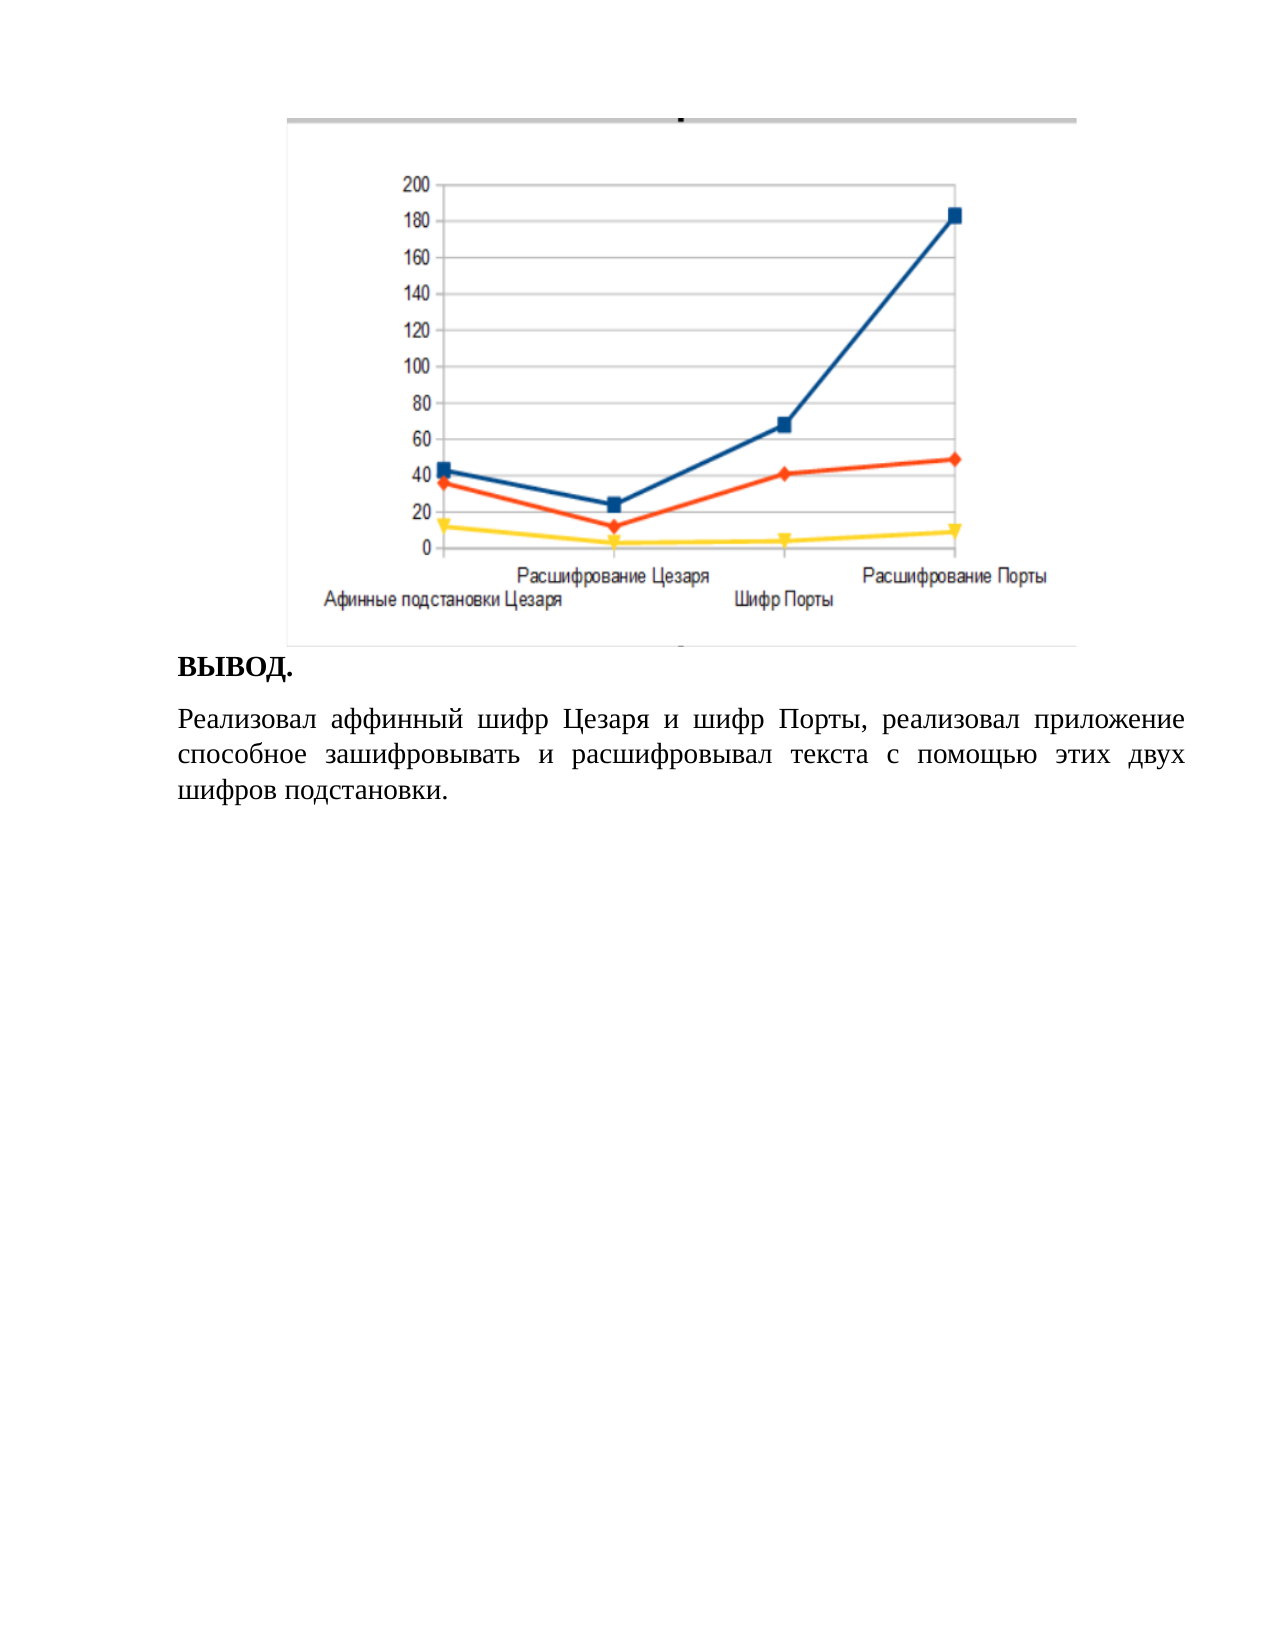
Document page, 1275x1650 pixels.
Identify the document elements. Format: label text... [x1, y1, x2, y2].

text ВЫВОД. [177, 118, 1186, 682]
picture [286, 118, 1077, 647]
text Реализовал аффинный шифр Цезаря и шифр Порты, реализовал приложение способное зашифровывать и расшифровывал текста с помощью этих двух шифров подстановки. [177, 701, 1186, 806]
